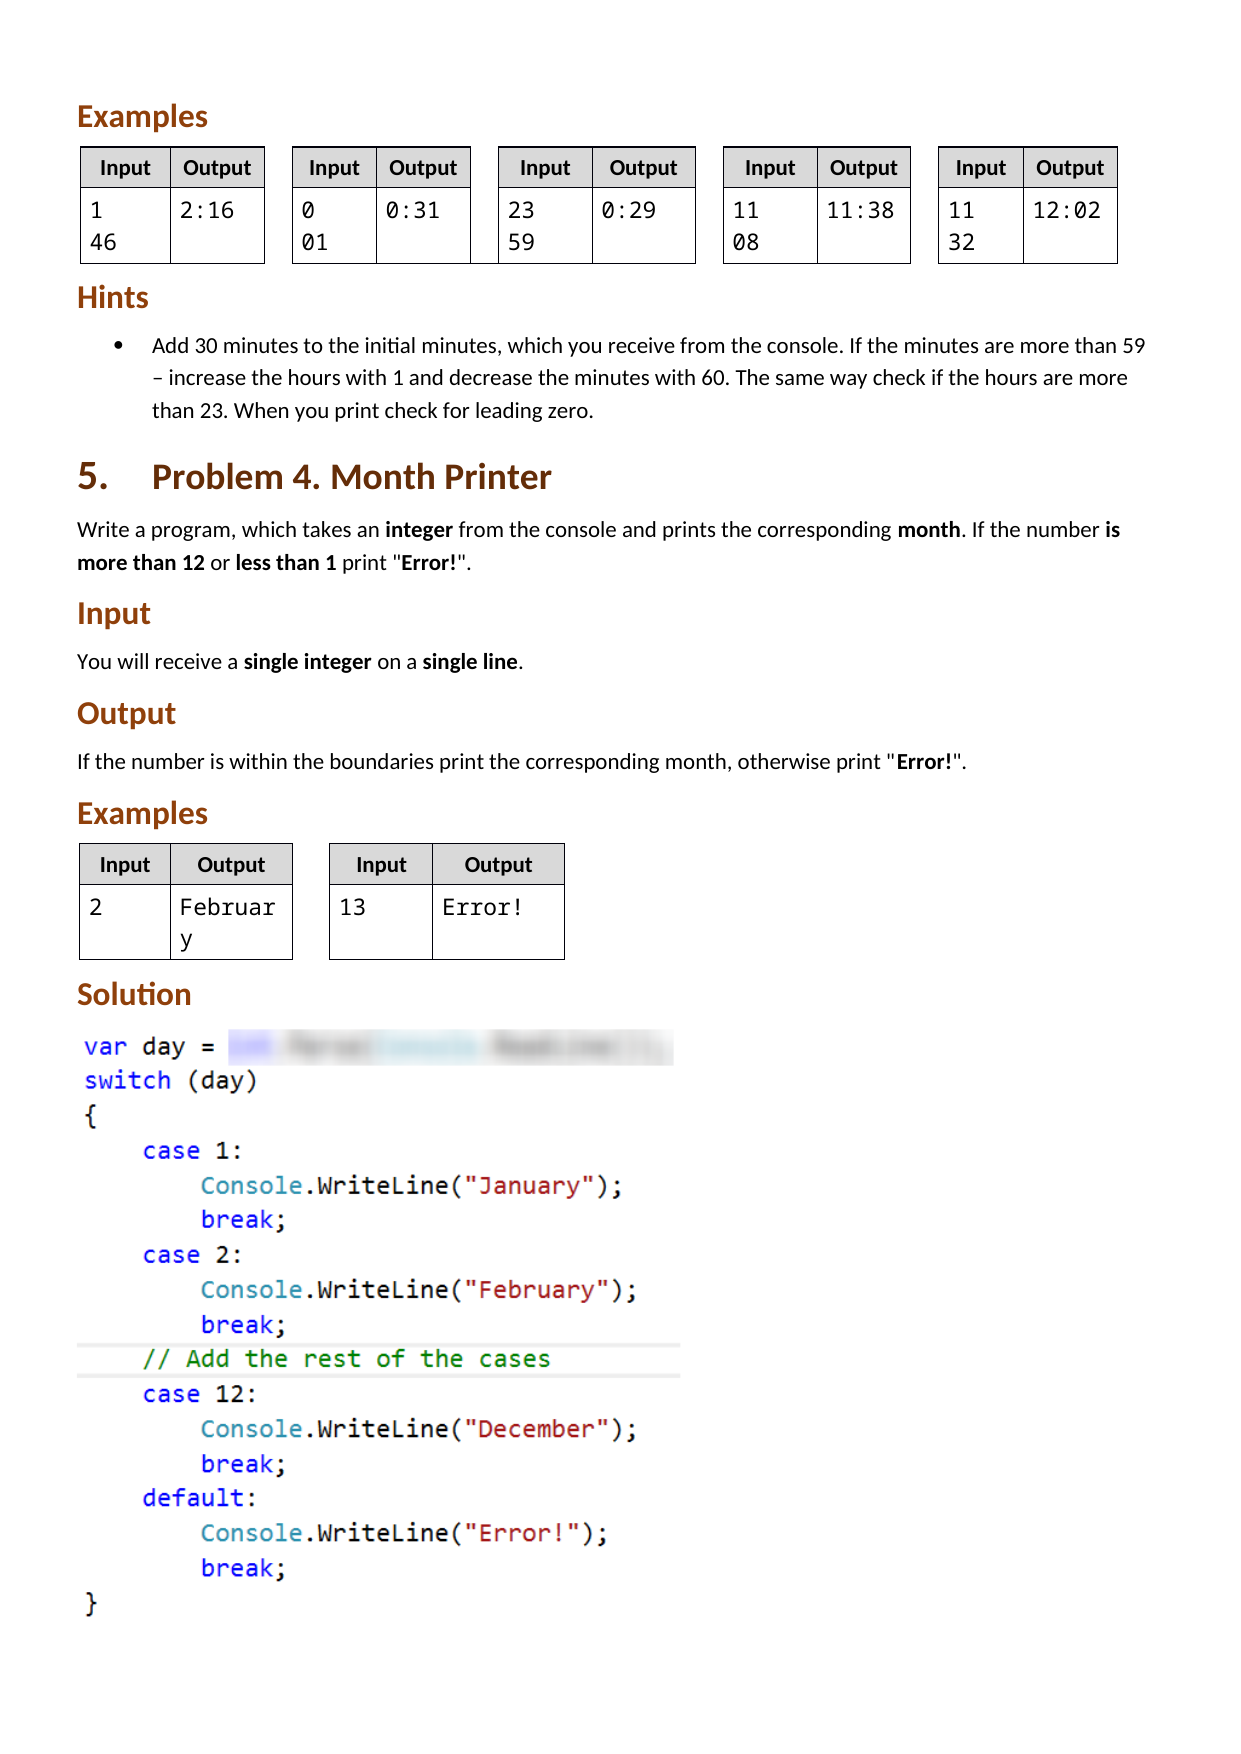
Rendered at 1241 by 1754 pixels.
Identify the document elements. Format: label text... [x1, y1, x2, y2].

subtitle Problem 4. Month Printer [77, 449, 1163, 499]
table_cell [911, 187, 938, 263]
text Write a program, which takes an integer from the console and prints the corresponding month. If the number is more than 12 or less than 1 print "Error!". [77, 516, 1163, 576]
table_cell 0:31 [377, 188, 470, 263]
table_header Output [818, 148, 910, 187]
table_cell [265, 187, 292, 263]
table_cell 12:02 [1024, 188, 1117, 263]
table_header [696, 146, 723, 187]
subtitle Hints [77, 276, 1163, 317]
table_header Input [499, 148, 592, 187]
subtitle Output [77, 692, 1163, 733]
table_header Output [377, 148, 470, 187]
table_header Input [80, 844, 170, 884]
table_header Input [293, 148, 376, 187]
picture [76, 1027, 681, 1631]
table_cell 2:16 [171, 188, 264, 263]
subtitle Input [77, 592, 1163, 633]
text You will receive a single integer on a single line. [77, 647, 1163, 676]
table_header [293, 843, 329, 884]
table_cell 0:29 [593, 188, 695, 263]
table_cell 13 [330, 885, 432, 959]
list Add 30 minutes to the initial minutes, which you receive from the console. If the minutes are more than 59 – increase the hours with 1 and decrease the minutes with 60. The same way check if the hours are more than 23. When you print check for leading zero. [114, 331, 1163, 424]
table_header Input [81, 148, 170, 187]
table_cell February [171, 885, 292, 959]
table_cell 1 46 [81, 188, 170, 263]
text If the number is within the boundaries print the corresponding month, otherwise print "Error!". [77, 747, 1163, 775]
table_cell 23 59 [499, 188, 592, 263]
table_header Output [171, 844, 292, 884]
table_header [471, 146, 498, 263]
table_header Output [1024, 148, 1117, 187]
table_header Output [593, 148, 695, 187]
table_cell 11 32 [939, 188, 1023, 263]
table_cell 11 08 [724, 188, 817, 263]
table_header Input [724, 148, 817, 187]
table_cell Error! [433, 885, 564, 959]
table_header [911, 146, 938, 187]
subtitle Examples [77, 792, 1163, 833]
table_header Input [330, 844, 432, 884]
table_header Output [433, 844, 564, 884]
table_header Input [939, 148, 1023, 187]
table_cell 2 [80, 885, 170, 959]
table_header Output [171, 148, 264, 187]
table_cell 11:38 [818, 188, 910, 263]
table_cell 0 01 [293, 188, 376, 263]
subtitle Solution [77, 973, 1163, 1013]
table_cell [293, 884, 329, 959]
table_cell [696, 187, 723, 263]
table_header [265, 146, 292, 187]
subtitle Examples [77, 95, 1163, 136]
